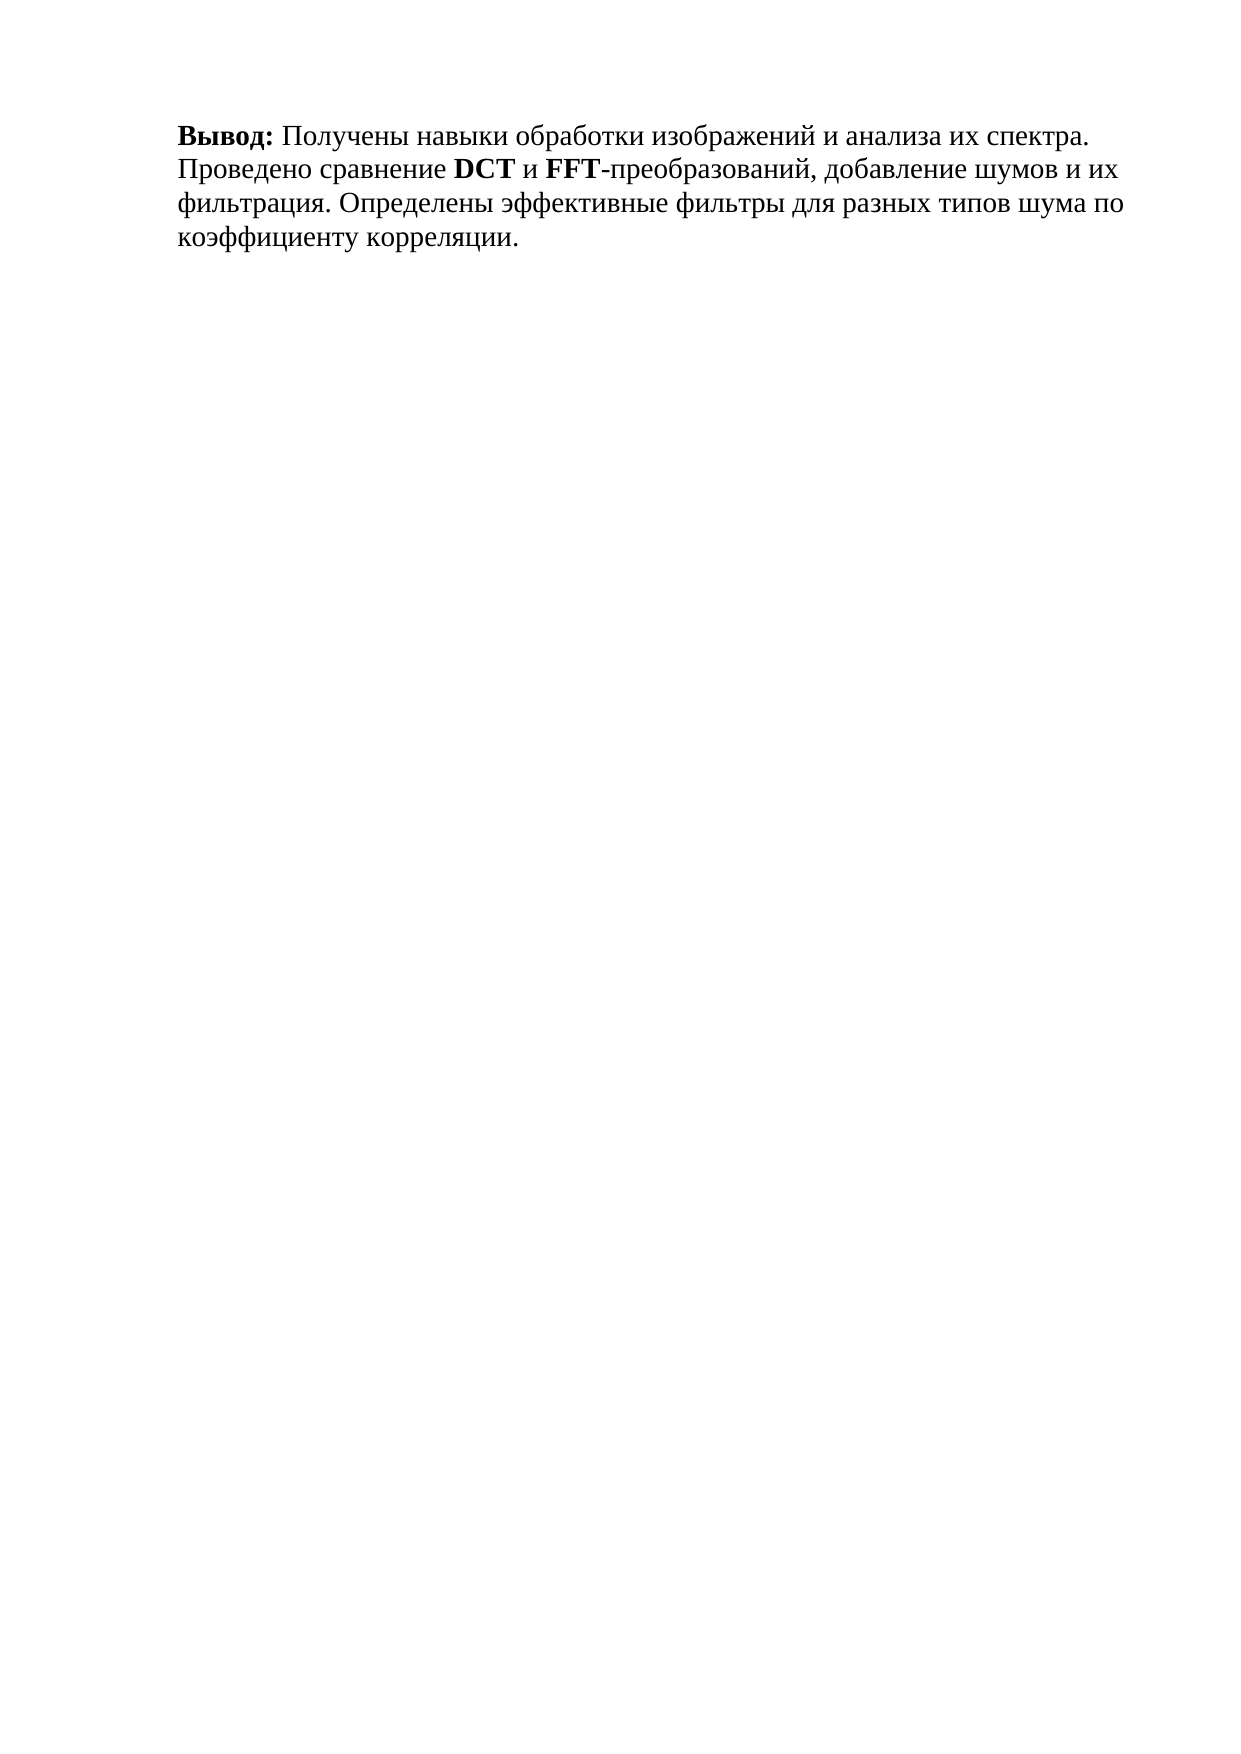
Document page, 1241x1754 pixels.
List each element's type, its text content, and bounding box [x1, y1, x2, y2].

text Вывод: Получены навыки обработки изображений и анализа их спектра. Проведено сравнение DCT и FFT-преобразований, добавление шумов и их фильтрация. Определены эффективные фильтры для разных типов шума по коэффициенту корреляции. [177, 118, 1152, 252]
